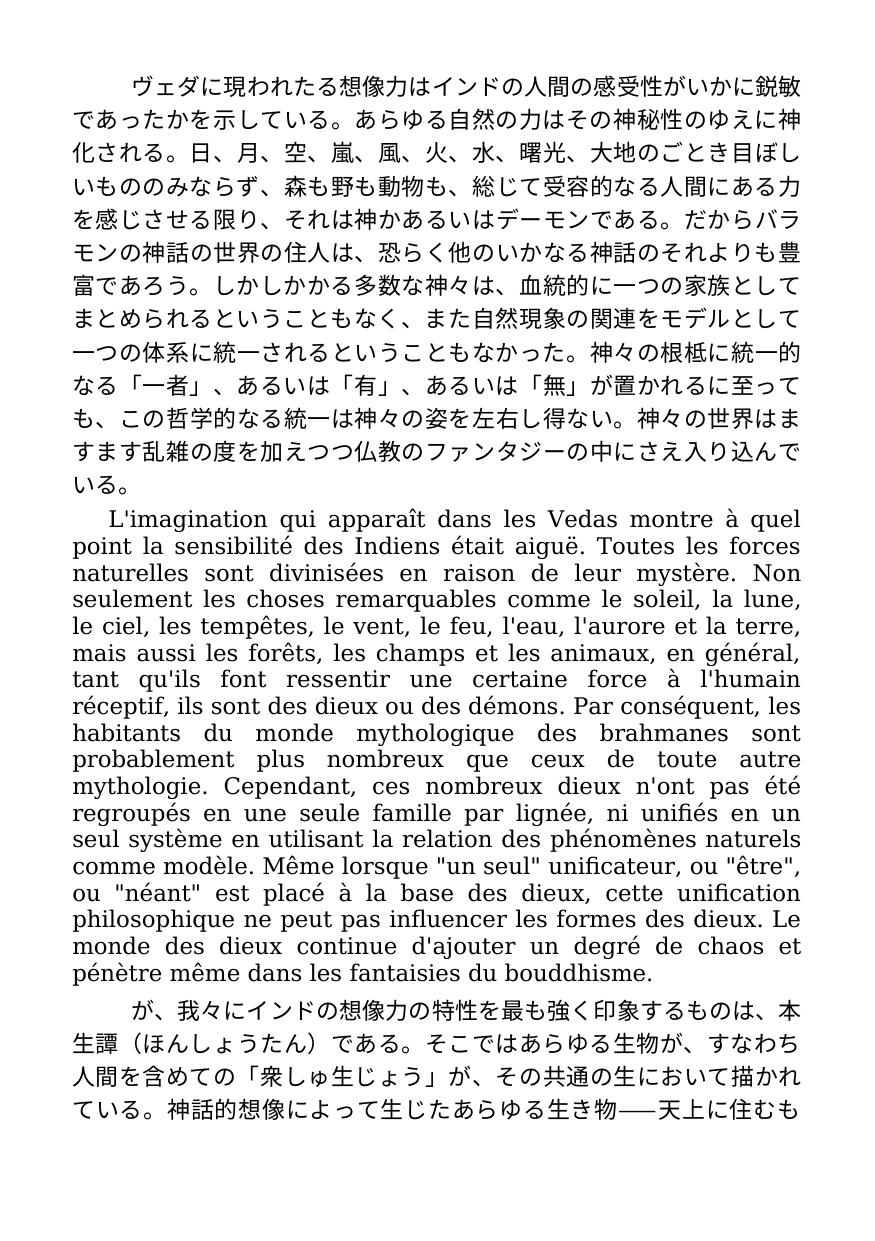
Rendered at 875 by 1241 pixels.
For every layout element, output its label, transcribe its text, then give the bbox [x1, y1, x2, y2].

text L'imagination qui apparaît dans les Vedas montre à quel point la sensibilité des Indiens était aiguë. Toutes les forces naturelles sont divinisées en raison de leur mystère. Non seulement les choses remarquables comme le soleil, la lune, le ciel, les tempêtes, le vent, le feu, l'eau, l'aurore et la terre, mais aussi les forêts, les champs et les animaux, en général, tant qu'ils font ressentir une certaine force à l'humain réceptif, ils sont des dieux ou des démons. Par conséquent, les habitants du monde mythologique des brahmanes sont probablement plus nombreux que ceux de toute autre mythologie. Cependant, ces nombreux dieux n'ont pas été regroupés en une seule famille par lignée, ni unifiés en un seul système en utilisant la relation des phénomènes naturels comme modèle. Même lorsque "un seul" unificateur, ou "être", ou "néant" est placé à la base des dieux, cette unification philosophique ne peut pas influencer les formes des dieux. Le monde des dieux continue d'ajouter un degré de chaos et pénètre même dans les fantaisies du bouddhisme. [72, 507, 802, 987]
text が、我々にインドの想像力の特性を最も強く印象するものは、本生譚（ほんしょうたん）である。そこではあらゆる生物が、すなわち人間を含めての「衆しゅ生じょう」が、その共通の生において描かれている。神話的想像によって生じたあらゆる生き物——天上に住むも [72, 992, 802, 1125]
text ヴェダに現われたる想像力はインドの人間の感受性がいかに鋭敏であったかを示している。あらゆる自然の力はその神秘性のゆえに神化される。日、月、空、嵐、風、火、水、曙光、大地のごとき目ぼしいもののみならず、森も野も動物も、総じて受容的なる人間にある力を感じさせる限り、それは神かあるいはデーモンである。だからバラモンの神話の世界の住人は、恐らく他のいかなる神話のそれよりも豊富であろう。しかしかかる多数な神々は、血統的に一つの家族としてまとめられるということもなく、また自然現象の関連をモデルとして一つの体系に統一されるということもなかった。神々の根柢に統一的なる「一者」、あるいは「有」、あるいは「無」が置かれるに至っても、この哲学的なる統一は神々の姿を左右し得ない。神々の世界はますます乱雑の度を加えつつ仏教のファンタジーの中にさえ入り込んでいる。 [72, 69, 802, 501]
